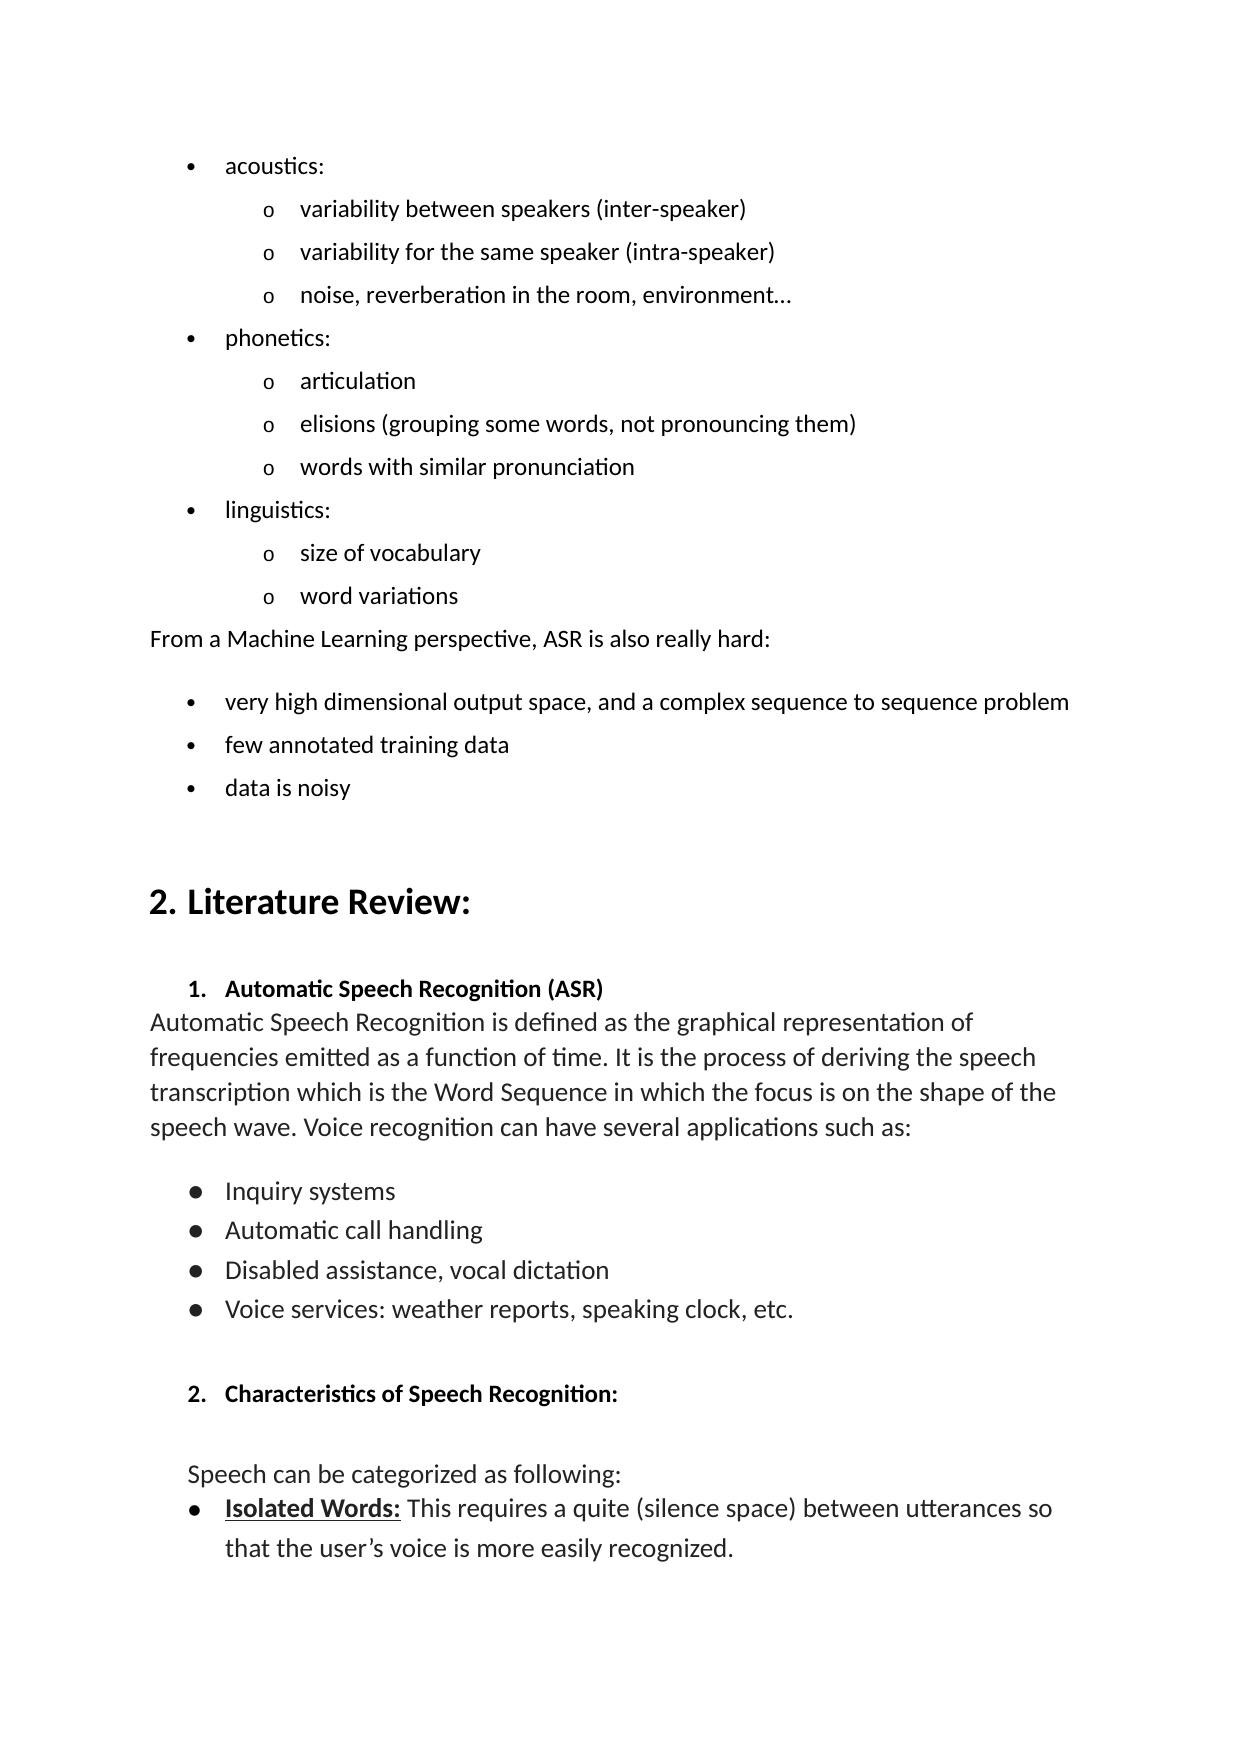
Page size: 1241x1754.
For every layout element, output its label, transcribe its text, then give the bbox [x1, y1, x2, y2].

subtitle Literature Review: [148, 878, 1090, 924]
text From a Machine Learning perspective, ASR is also really hard: [150, 623, 1090, 654]
subtitle Automatic Speech Recognition (ASR) [187, 973, 1090, 1003]
list Inquiry systems [187, 1174, 1090, 1207]
list phonetics: [187, 322, 1090, 353]
list articulation [262, 365, 1090, 396]
list words with similar pronunciation [262, 451, 1090, 482]
list Disabled assistance, vocal dictation [187, 1253, 1090, 1286]
list Voice services: weather reports, speaking clock, etc. [187, 1293, 1090, 1326]
list Isolated Words: This requires a quite (silence space) between utterances so that the user’s voice is more easily recognized. [187, 1492, 1090, 1564]
list noise, reverberation in the room, environment… [262, 279, 1090, 309]
list size of vocabulary [262, 537, 1090, 568]
text Automatic Speech Recognition is defined as the graphical representation of frequencies emitted as a function of time. It is the process of deriving the speech transcription which is the Word Sequence in which the focus is on the shape of the speech wave. Voice recognition can have several applications such as: [150, 1005, 1090, 1143]
subtitle Speech can be categorized as following: [187, 1457, 1090, 1490]
list word variations [262, 580, 1090, 611]
list elisions (grouping some words, not pronouncing them) [262, 408, 1090, 439]
list linguistics: [187, 494, 1090, 525]
list variability for the same speaker (intra-speaker) [262, 236, 1090, 267]
list Automatic call handling [187, 1213, 1090, 1247]
list data is noisy [187, 772, 1090, 803]
list acoustics: [187, 150, 1090, 181]
list few annotated training data [187, 729, 1090, 760]
list very high dimensional output space, and a complex sequence to sequence problem [187, 686, 1090, 717]
list variability between speakers (inter-speaker) [262, 193, 1090, 223]
subtitle Characteristics of Speech Recognition: [187, 1379, 1090, 1409]
